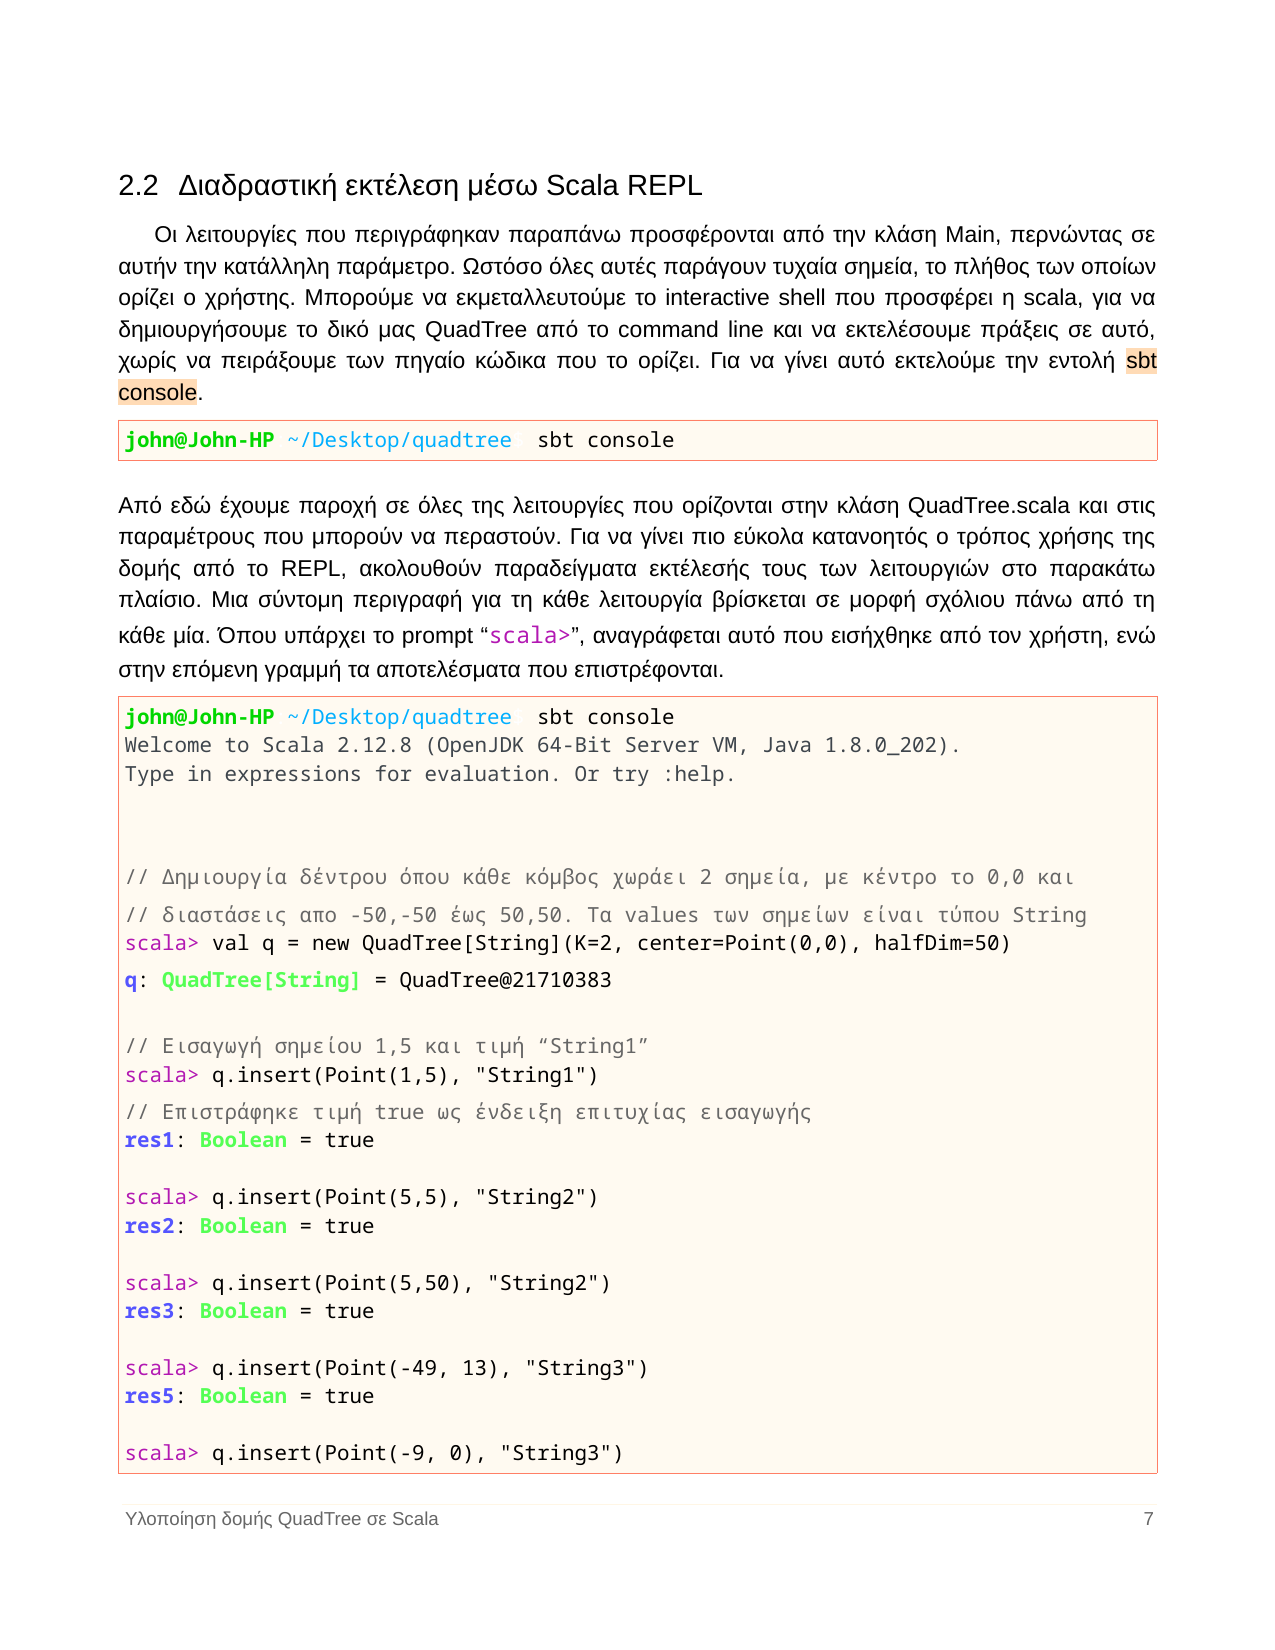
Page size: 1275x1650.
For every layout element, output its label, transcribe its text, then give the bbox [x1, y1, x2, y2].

subtitle Διαδραστική εκτέλεση μέσω Scala REPL [118, 168, 1157, 202]
text john@John-HP:~/Desktop/quadtree$ sbt console Welcome to Scala 2.12.8 (OpenJDK 64-Bit Server VM, Java 1.8.0_202). Type in expressions for evaluation. Or try :help. [119, 697, 1157, 816]
text Οι λειτουργίες που περιγράφηκαν παραπάνω προσφέρονται από την κλάση Main, περνώντας σε αυτήν την κατάλληλη παράμετρο. Ωστόσο όλες αυτές παράγουν τυχαία σημεία, το πλήθος των οποίων ορίζει ο χρήστης. Μπορούμε να εκμεταλλευτούμε το interactive shell που προσφέρει η scala, για να δημιουργήσουμε το δικό μας QuadTree από το command line και να εκτελέσουμε πράξεις σε αυτό, χωρίς να πειράξουμε των πηγαίο κώδικα που το ορίζει. Για να γίνει αυτό εκτελούμε την εντολή sbt console. [118, 221, 1157, 405]
text // Δημιουργία δέντρου όπου κάθε κόμβος χωράει 2 σημεία, με κέντρο το 0,0 και [119, 856, 1157, 891]
text // Επιστράφηκε τιμή true ως ένδειξη επιτυχίας εισαγωγής res1: Boolean = true scala> q.insert(Point(5,5), "String2") res2: Boolean = true scala> q.insert(Point(5,50), "String2") res3: Boolean = true scala> q.insert(Point(-49, 13), "String3") res5: Boolean = true scala> q.insert(Point(-9, 0), "String3") [119, 1091, 1157, 1473]
text // διαστάσεις απο -50,-50 έως 50,50. Τα values των σημείων είναι τύπου String scala> val q = new QuadTree[String](K=2, center=Point(0,0), halfDim=50) [119, 893, 1157, 957]
text q: QuadTree[String] = QuadTree@21710383 [119, 959, 1157, 1022]
text // Εισαγωγή σημείου 1,5 και τιμή “String1” scala> q.insert(Point(1,5), "String1") [119, 1025, 1157, 1088]
text Από εδώ έχουμε παροχή σε όλες της λειτουργίες που ορίζονται στην κλάση QuadTree.scala και στις παραμέτρους που μπορούν να περαστούν. Για να γίνει πιο εύκολα κατανοητός ο τρόπος χρήσης της δομής από το REPL, ακολουθούν παραδείγματα εκτέλεσής τους των λειτουργιών στο παρακάτω πλαίσιο. Μια σύντομη περιγραφή για τη κάθε λειτουργία βρίσκεται σε μορφή σχόλιου πάνω από τη κάθε μία. Όπου υπάρχει το prompt “scala>”, αναγράφεται αυτό που εισήχθηκε από τον χρήστη, ενώ στην επόμενη γραμμή τα αποτελέσματα που επιστρέφονται. [118, 492, 1157, 682]
text john@John-HP:~/Desktop/quadtree$ sbt console [119, 421, 1157, 460]
